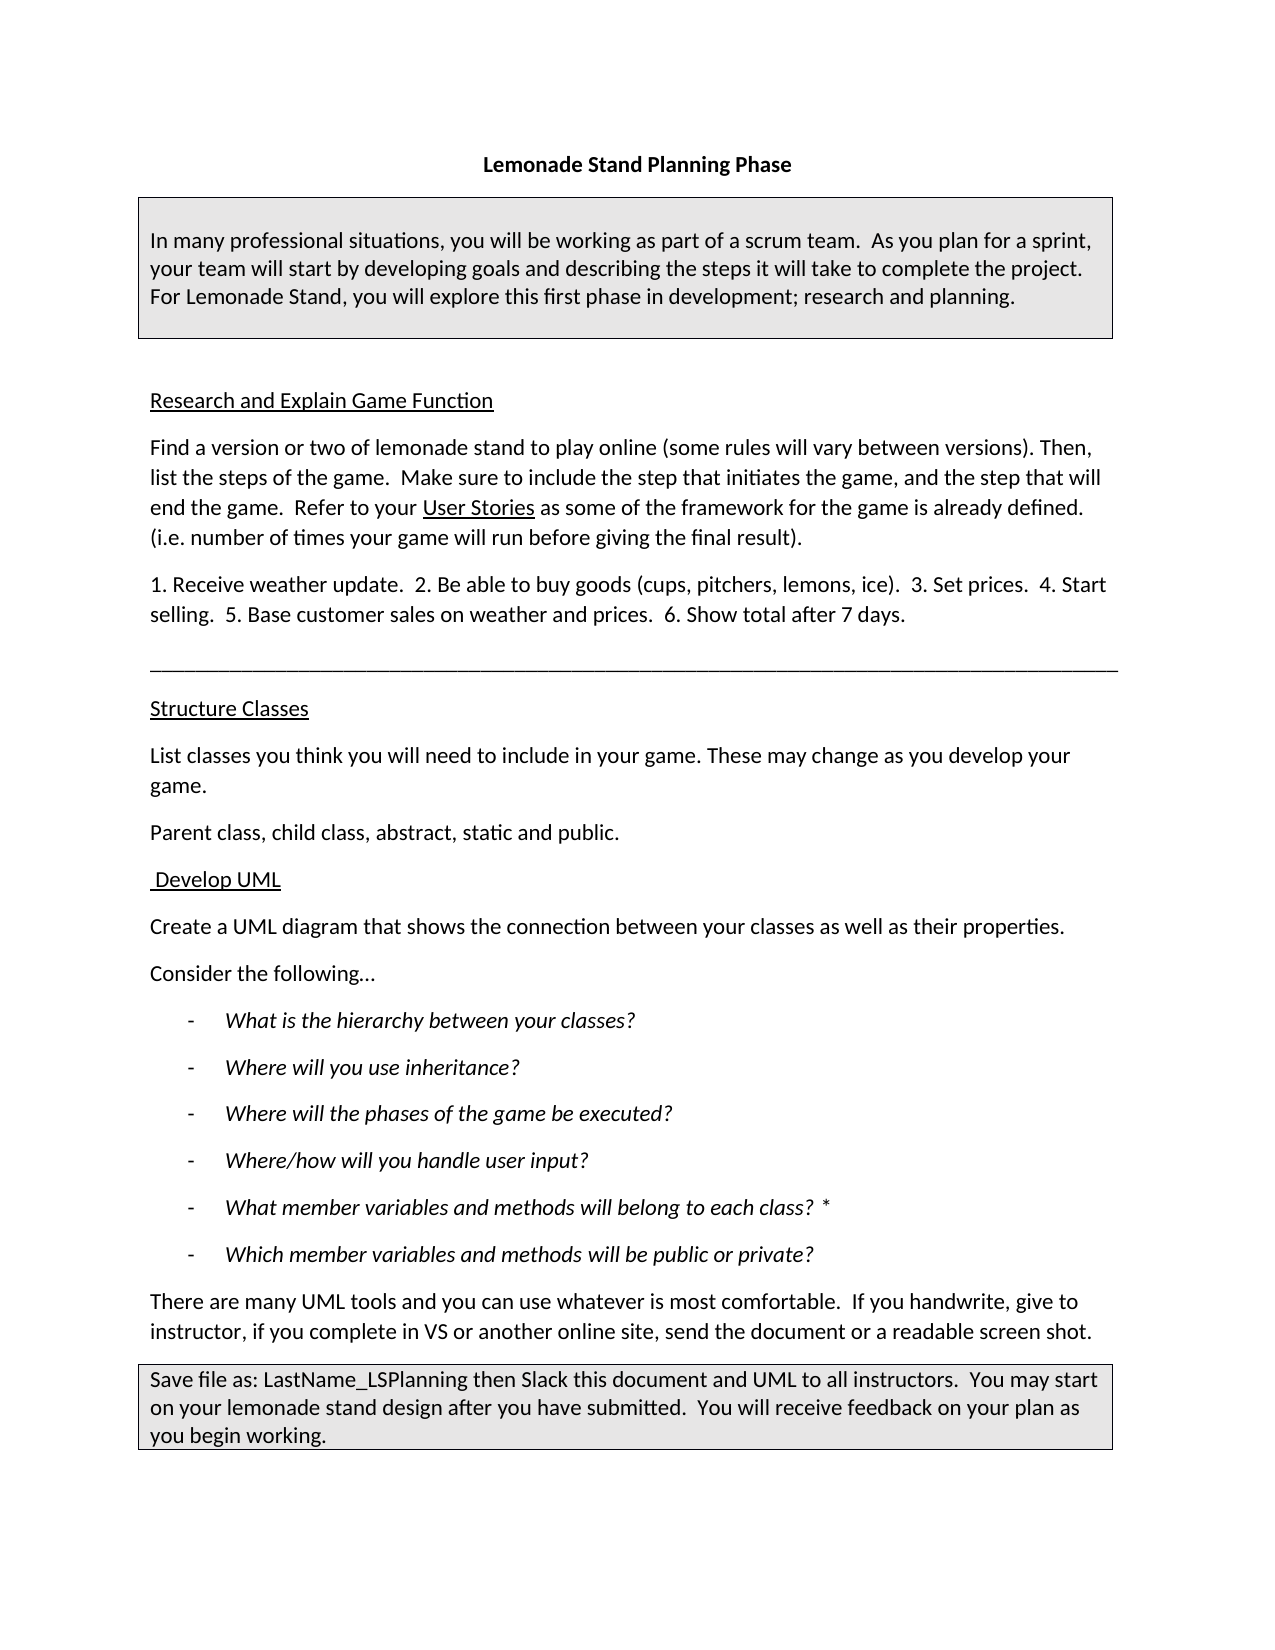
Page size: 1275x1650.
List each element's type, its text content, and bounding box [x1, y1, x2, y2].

text Develop UML [150, 865, 1125, 893]
text Structure Classes [150, 694, 1125, 722]
text Lemonade Stand Planning Phase [150, 150, 1125, 178]
list What member variables and methods will belong to each class? * [187, 1193, 1125, 1221]
text 1. Receive weather update. 2. Be able to buy goods (cups, pitchers, lemons, ice). 3. Set prices. 4. Start selling. 5. Base customer sales on weather and prices. 6. Show total after 7 days. [150, 570, 1125, 628]
list Where will you use inheritance? [187, 1053, 1125, 1081]
text _____________________________________________________________________________________ [150, 647, 1125, 675]
table_header In many professional situations, you will be working as part of a scrum team. As you plan for a sprint, your team will start by developing goals and describing the steps it will take to complete the project. For Lemonade Stand, you will explore this first phase in development; research and planning. [139, 198, 1112, 338]
text Parent class, child class, abstract, static and public. [150, 818, 1125, 846]
text Create a UML diagram that shows the connection between your classes as well as their properties. [150, 912, 1125, 940]
text List classes you think you will need to include in your game. These may change as you develop your game. [150, 741, 1125, 799]
list Where will the phases of the game be executed? [187, 1099, 1125, 1127]
list Where/how will you handle user input? [187, 1146, 1125, 1174]
text Find a version or two of lemonade stand to play online (some rules will vary between versions). Then, list the steps of the game. Make sure to include the step that initiates the game, and the step that will end the game. Refer to your User Stories as some of the framework for the game is already defined. (i.e. number of times your game will run before giving the final result). [150, 433, 1125, 551]
text Research and Explain Game Function [150, 386, 1125, 414]
table_header Save file as: LastName_LSPlanning then Slack this document and UML to all instructors. You may start on your lemonade stand design after you have submitted. You will receive feedback on your plan as you begin working. [139, 1365, 1112, 1449]
list What is the hierarchy between your classes? [187, 1006, 1125, 1034]
text There are many UML tools and you can use whatever is most comfortable. If you handwrite, give to instructor, if you complete in VS or another online site, send the document or a readable screen shot. [150, 1287, 1125, 1345]
text Consider the following… [150, 959, 1125, 987]
list Which member variables and methods will be public or private? [187, 1240, 1125, 1268]
